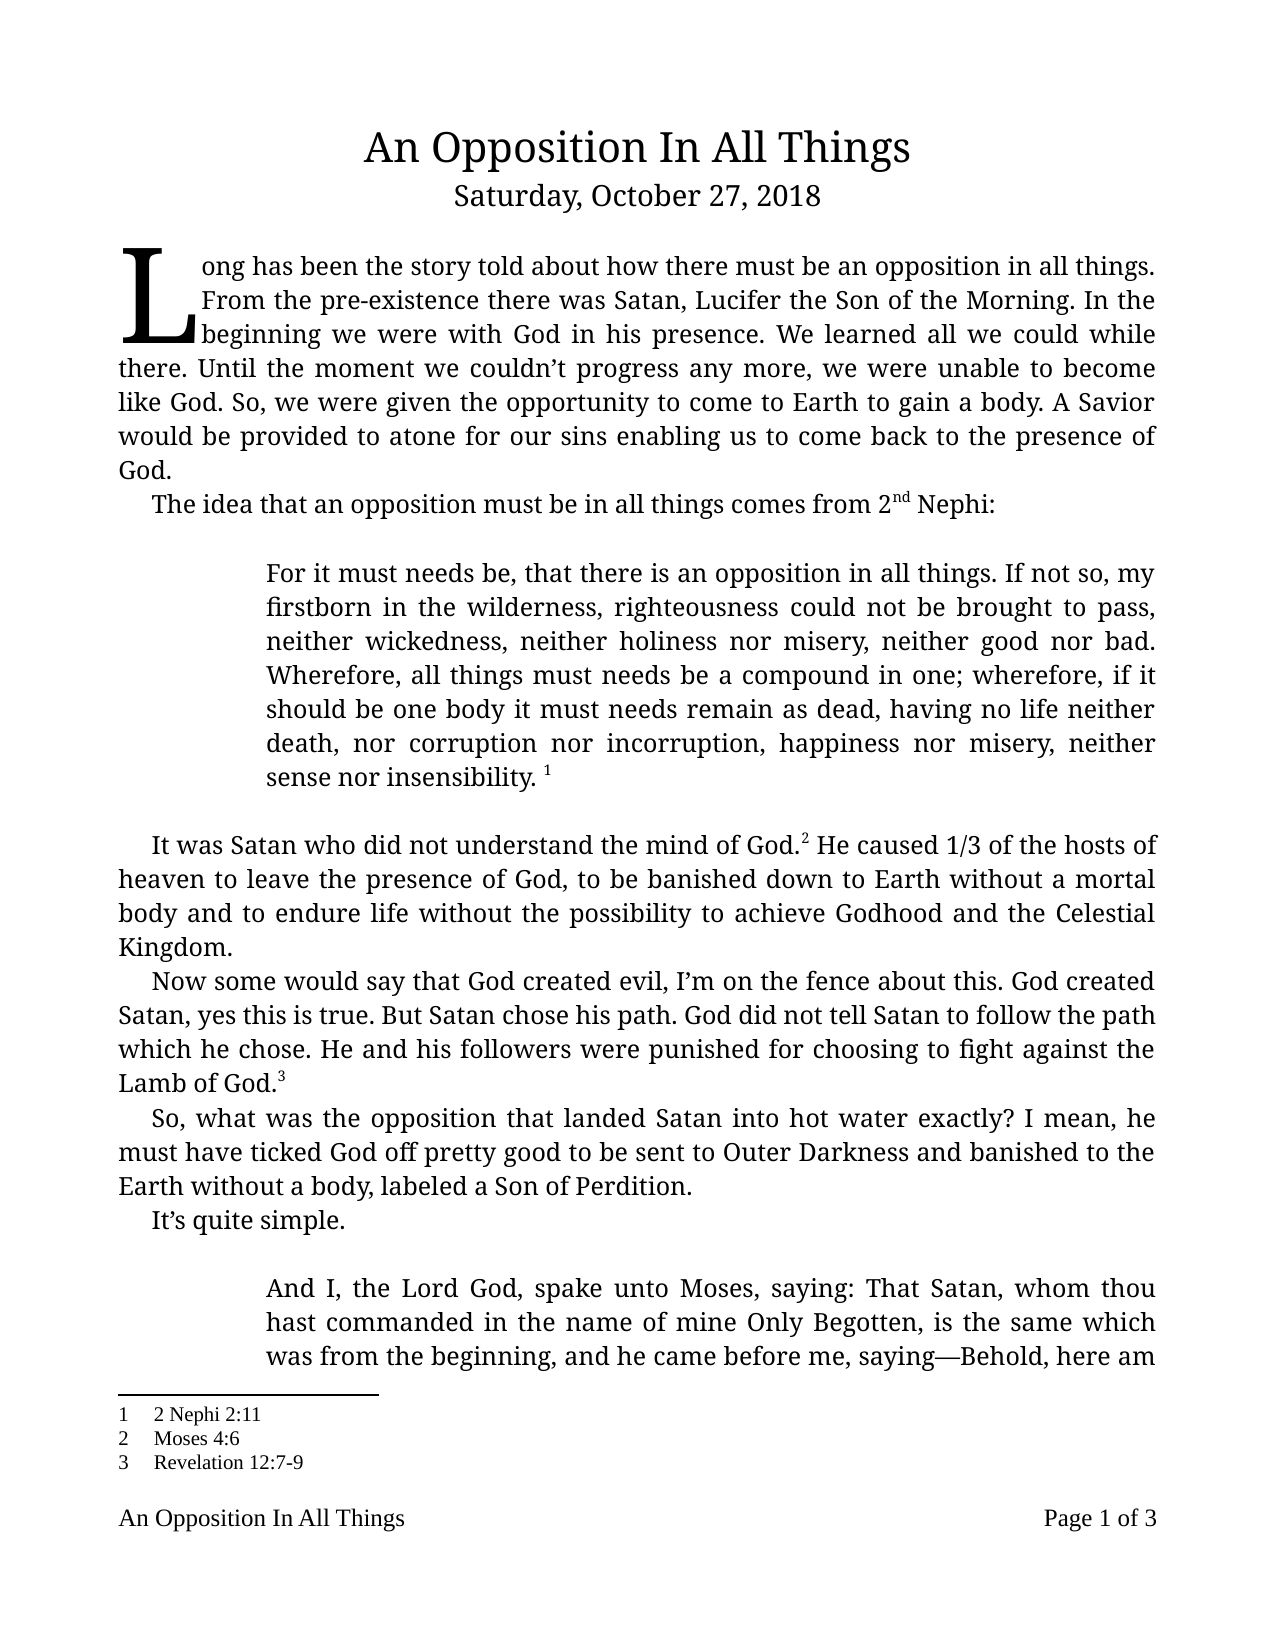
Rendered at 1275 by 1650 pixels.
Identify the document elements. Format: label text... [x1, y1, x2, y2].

text Moses 4:6 [118, 1426, 1157, 1449]
text Now some would say that God created evil, I’m on the fence about this. God created Satan, yes this is true. But Satan chose his path. God did not tell Satan to follow the path which he chose. He and his followers were punished for choosing to fight against the Lamb of God. [118, 964, 1157, 1100]
text So, what was the opposition that landed Satan into hot water exactly? I mean, he must have ticked God off pretty good to be sent to Outer Darkness and banished to the Earth without a body, labeled a Son of Perdition. [118, 1100, 1157, 1202]
text An Opposition In All Things [118, 118, 1157, 175]
text It was Satan who did not understand the mind of God. He caused 1/3 of the hosts of heaven to leave the presence of God, to be banished down to Earth without a mortal body and to endure life without the possibility to achieve Godhood and the Celestial Kingdom. [118, 828, 1157, 964]
text Saturday, October 27, 2018 [118, 175, 1157, 214]
text Long has been the story told about how there must be an opposition in all things. From the pre-existence there was Satan, Lucifer the Son of the Morning. In the beginning we were with God in his presence. We learned all we could while there. Until the moment we couldn’t progress any more, we were unable to become like God. So, we were given the opportunity to come to Earth to gain a body. A Savior would be provided to atone for our sins enabling us to come back to the presence of God. [118, 249, 1157, 487]
text It’s quite simple. [118, 1202, 1157, 1236]
text 2 Nephi 2:11 [118, 1401, 1157, 1426]
text For it must needs be, that there is an opposition in all things. If not so, my firstborn in the wilderness, righteousness could not be brought to pass, neither wickedness, neither holiness nor misery, neither good nor bad. Wherefore, all things must needs be a compound in one; wherefore, if it should be one body it must needs remain as dead, having no life neither death, nor corruption nor incorruption, happiness nor misery, neither sense nor insensibility. [266, 555, 1157, 794]
text Revelation 12:7-9 [118, 1449, 1157, 1474]
text The idea that an opposition must be in all things comes from 2nd Nephi: [118, 487, 1157, 521]
text And I, the Lord God, spake unto Moses, saying: That Satan, whom thou hast commanded in the name of mine Only Begotten, is the same which was from the beginning, and he came before me, saying—Behold, here am [266, 1271, 1157, 1373]
